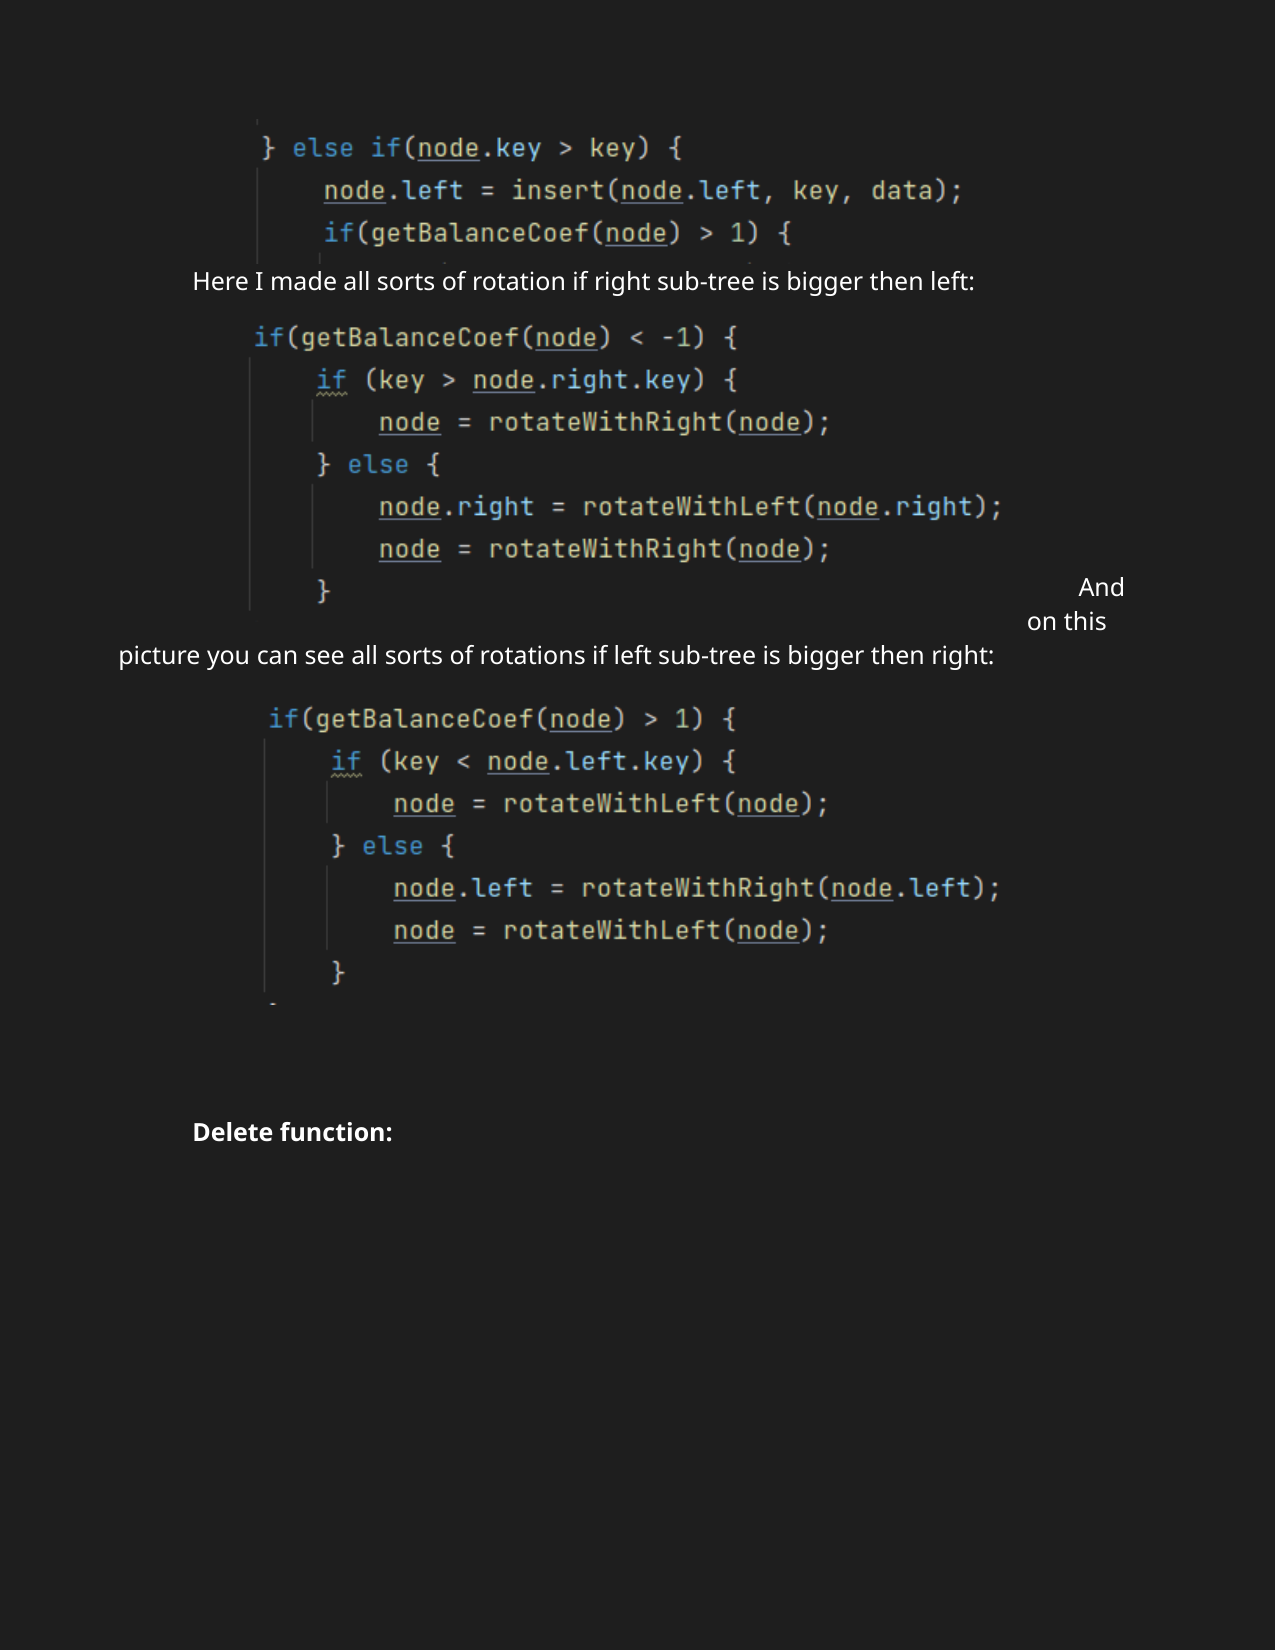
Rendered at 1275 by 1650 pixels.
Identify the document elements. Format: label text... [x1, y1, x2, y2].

text Delete function: [118, 1115, 1157, 1149]
picture [232, 312, 1027, 622]
text And on this picture you can see all sorts of rotations if left sub-tree is bigger then right: [118, 570, 1157, 672]
picture [227, 119, 1048, 264]
picture [228, 695, 1022, 1005]
text Here I made all sorts of rotation if right sub-tree is bigger then left: [118, 118, 1157, 297]
